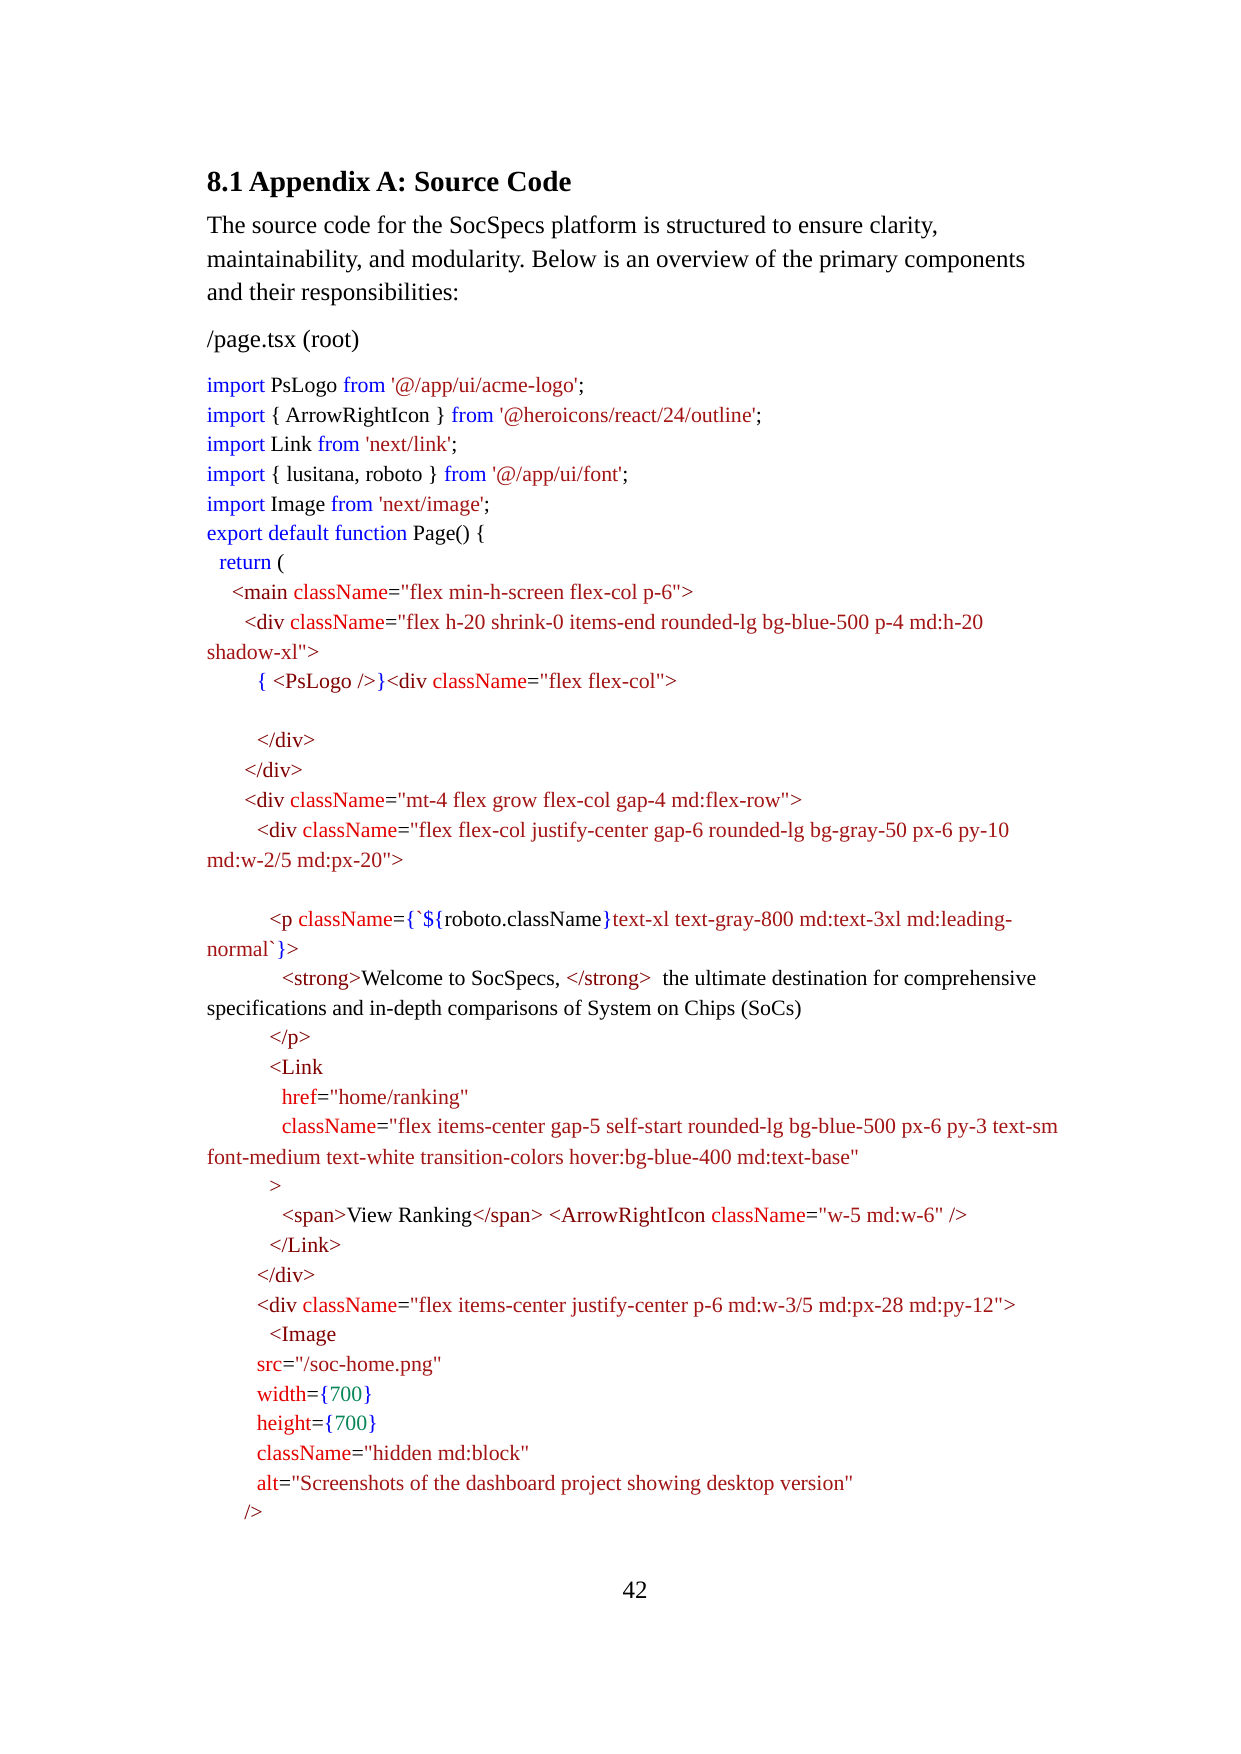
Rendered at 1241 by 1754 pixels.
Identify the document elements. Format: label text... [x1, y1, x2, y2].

text className="hidden md:block" [207, 1436, 1063, 1466]
text import { lusitana, roboto } from '@/app/ui/font'; [207, 456, 1063, 486]
subtitle 8.1 Appendix A: Source Code [207, 164, 1063, 198]
text <span>View Ranking</span> <ArrowRightIcon className="w-5 md:w-6" /> [207, 1199, 1063, 1228]
text href="home/ranking" [207, 1080, 1063, 1109]
text <div className="flex h-20 shrink-0 items-end rounded-lg bg-blue-500 p-4 md:h-20 shadow-xl"> [207, 605, 1063, 664]
text <div className="flex flex-col justify-center gap-6 rounded-lg bg-gray-50 px-6 py-10 md:w-2/5 md:px-20"> [207, 813, 1063, 872]
text import Link from 'next/link'; [207, 427, 1063, 456]
text export default function Page() { [207, 516, 1063, 546]
text <strong>Welcome to SocSpecs, </strong> the ultimate destination for comprehensive specifications and in-depth comparisons of System on Chips (SoCs) [207, 961, 1063, 1021]
text /> [207, 1496, 1063, 1525]
text </Link> [207, 1228, 1063, 1258]
text <main className="flex min-h-screen flex-col p-6"> [207, 575, 1063, 605]
text <p className={`${roboto.className}text-xl text-gray-800 md:text-3xl md:leading-normal`}> [207, 902, 1063, 961]
text <Image [207, 1317, 1063, 1347]
text </div> [207, 753, 1063, 783]
text alt="Screenshots of the dashboard project showing desktop version" [207, 1466, 1063, 1496]
text > [207, 1169, 1063, 1199]
text src="/soc-home.png" [207, 1347, 1063, 1377]
text height={700} [207, 1406, 1063, 1436]
text import Image from 'next/image'; [207, 486, 1063, 516]
text width={700} [207, 1377, 1063, 1406]
text </div> [207, 724, 1063, 753]
text The source code for the SocSpecs platform is structured to ensure clarity, maintainability, and modularity. Below is an overview of the primary components and their responsibilities: [207, 211, 1063, 305]
text <div className="mt-4 flex grow flex-col gap-4 md:flex-row"> [207, 783, 1063, 813]
text import { ArrowRightIcon } from '@heroicons/react/24/outline'; [207, 397, 1063, 427]
text </div> [207, 1258, 1063, 1288]
text <div className="flex items-center justify-center p-6 md:w-3/5 md:px-28 md:py-12"> [207, 1288, 1063, 1317]
text className="flex items-center gap-5 self-start rounded-lg bg-blue-500 px-6 py-3 text-sm font-medium text-white transition-colors hover:bg-blue-400 md:text-base" [207, 1109, 1063, 1169]
text </p> [207, 1021, 1063, 1050]
text /page.tsx (root) [207, 324, 1063, 353]
text import PsLogo from '@/app/ui/acme-logo'; [207, 372, 1063, 397]
text { <PsLogo />}<div className="flex flex-col"> [207, 664, 1063, 694]
text return ( [207, 546, 1063, 575]
text <Link [207, 1050, 1063, 1080]
